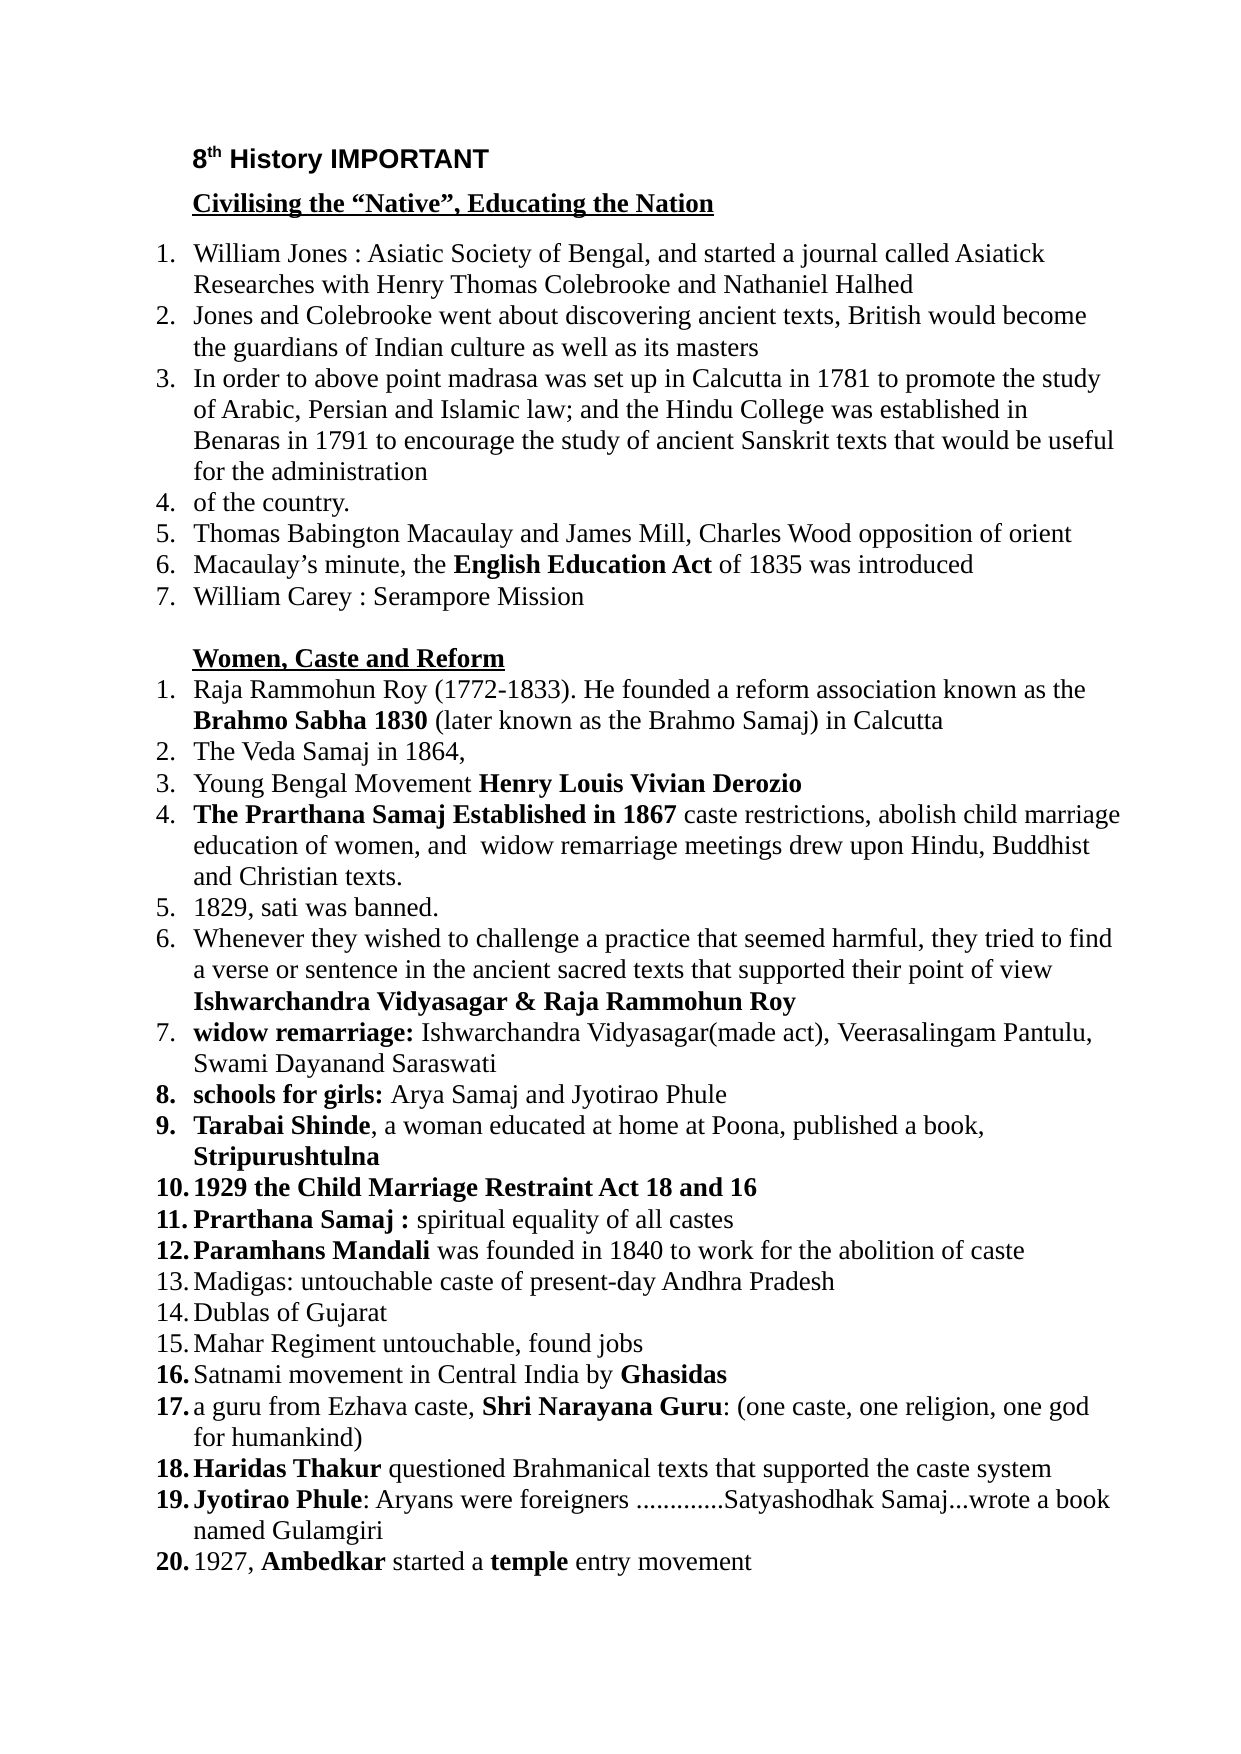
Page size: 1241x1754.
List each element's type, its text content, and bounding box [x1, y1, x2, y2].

list Prarthana Samaj : spiritual equality of all castes [156, 1203, 1122, 1234]
list 1929 the Child Marriage Restraint Act 18 and 16 [156, 1172, 1122, 1203]
list Tarabai Shinde, a woman educated at home at Poona, published a book, Stripurushtulna [156, 1109, 1122, 1172]
list Haridas Thakur questioned Brahmanical texts that supported the caste system [156, 1452, 1122, 1483]
list the guardians of Indian culture as well as its masters [156, 331, 1122, 362]
text Civilising the “Native”, Educating the Nation [118, 187, 1122, 218]
list Mahar Regiment untouchable, found jobs [156, 1327, 1122, 1358]
list Dublas of Gujarat [156, 1296, 1122, 1327]
list 1927, Ambedkar started a temple entry movement [156, 1545, 1122, 1576]
list William Carey : Serampore Mission [156, 580, 1122, 611]
list 1829, sati was banned. [156, 891, 1122, 922]
list Whenever they wished to challenge a practice that seemed harmful, they tried to find a verse or sentence in the ancient sacred texts that supported their point of view Ishwarchandra Vidyasagar & Raja Rammohun Roy [156, 922, 1122, 1016]
list Macaulay’s minute, the English Education Act of 1835 was introduced [156, 549, 1122, 580]
text Women, Caste and Reform [118, 642, 1122, 673]
list The Veda Samaj in 1864, [156, 736, 1122, 767]
list Madigas: untouchable caste of present-day Andhra Pradesh [156, 1265, 1122, 1296]
list widow remarriage: Ishwarchandra Vidyasagar(made act), Veerasalingam Pantulu, Swami Dayanand Saraswati [156, 1016, 1122, 1078]
list a guru from Ezhava caste, Shri Narayana Guru: (one caste, one religion, one god for humankind) [156, 1389, 1122, 1452]
list Jones and Colebrooke went about discovering ancient texts, British would become [156, 299, 1122, 331]
list Raja Rammohun Roy (1772-1833). He founded a reform association known as the Brahmo Sabha 1830 (later known as the Brahmo Samaj) in Calcutta [156, 673, 1122, 736]
list schools for girls: Arya Samaj and Jyotirao Phule [156, 1078, 1122, 1109]
list Paramhans Mandali was founded in 1840 to work for the abolition of caste [156, 1234, 1122, 1265]
list of the country. [156, 486, 1122, 517]
list The Prarthana Samaj Established in 1867 caste restrictions, abolish child marriage education of women, and widow remarriage meetings drew upon Hindu, Buddhist and Christian texts. [156, 798, 1122, 891]
list Young Bengal Movement Henry Louis Vivian Derozio [156, 767, 1122, 798]
list Jyotirao Phule: Aryans were foreigners .............Satyashodhak Samaj...wrote a book named Gulamgiri [156, 1483, 1122, 1545]
list Satnami movement in Central India by Ghasidas [156, 1358, 1122, 1389]
list William Jones : Asiatic Society of Bengal, and started a journal called Asiatick Researches with Henry Thomas Colebrooke and Nathaniel Halhed [156, 237, 1122, 299]
list Thomas Babington Macaulay and James Mill, Charles Wood opposition of orient [156, 517, 1122, 549]
list In order to above point madrasa was set up in Calcutta in 1781 to promote the study of Arabic, Persian and Islamic law; and the Hindu College was established in Benaras in 1791 to encourage the study of ancient Sanskrit texts that would be useful for the administration [156, 362, 1122, 486]
subtitle 8th History IMPORTANT [118, 143, 1122, 174]
